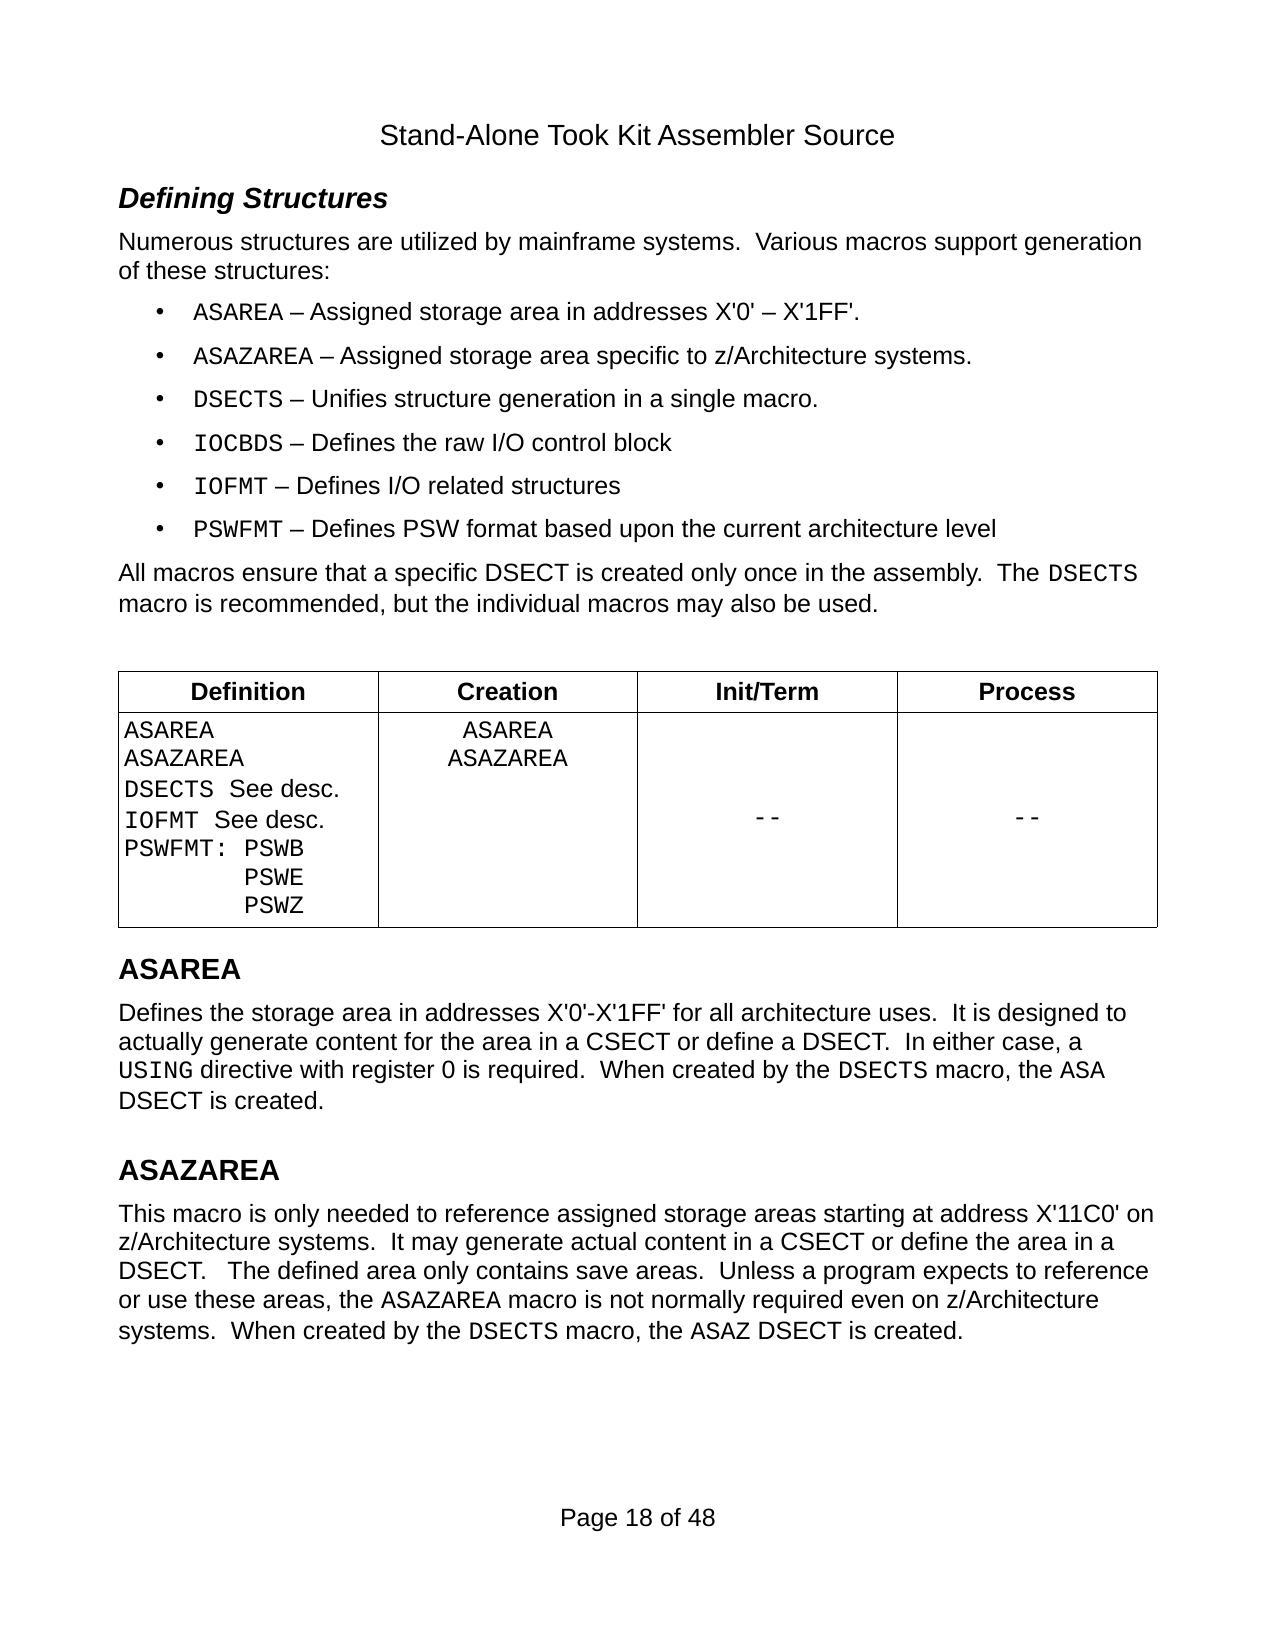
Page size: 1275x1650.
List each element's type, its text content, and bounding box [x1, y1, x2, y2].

text All macros ensure that a specific DSECT is created only once in the assembly. The DSECTS macro is recommended, but the individual macros may also be used. [118, 558, 1157, 617]
table_header Process [898, 672, 1157, 712]
subtitle ASAREA [118, 952, 1157, 985]
list IOFMT – Defines I/O related structures [156, 471, 1157, 502]
table_header Init/Term [638, 672, 897, 712]
list ASAREA – Assigned storage area in addresses X'0' – X'1FF'. [156, 297, 1157, 328]
text Numerous structures are utilized by mainframe systems. Various macros support generation of these structures: [118, 227, 1157, 285]
list ASAZAREA – Assigned storage area specific to z/Architecture systems. [156, 341, 1157, 372]
text Defines the storage area in addresses X'0'-X'1FF' for all architecture uses. It is designed to actually generate content for the area in a CSECT or define a DSECT. In either case, a USING directive with register 0 is required. When created by the DSECTS macro, the ASA DSECT is created. [118, 998, 1157, 1115]
table_cell ASAREA ASAZAREA [379, 713, 637, 927]
table_header Creation [379, 672, 637, 712]
subtitle Defining Structures [118, 181, 1157, 215]
text This macro is only needed to reference assigned storage areas starting at address X'11C0' on z/Architecture systems. It may generate actual content in a CSECT or define the area in a DSECT. The defined area only contains save areas. Unless a program expects to reference or use these areas, the ASAZAREA macro is not normally required even on z/Architecture systems. When created by the DSECTS macro, the ASAZ DSECT is created. [118, 1198, 1157, 1347]
list DSECTS – Unifies structure generation in a single macro. [156, 384, 1157, 415]
list IOCBDS – Defines the raw I/O control block [156, 427, 1157, 458]
table_header Definition [119, 672, 378, 712]
table_cell ASAREA ASAZAREA DSECTS See desc. IOFMT See desc. PSWFMT: PSWB PSWE PSWZ [119, 713, 378, 927]
list PSWFMT – Defines PSW format based upon the current architecture level [156, 514, 1157, 545]
table_cell -- [898, 713, 1157, 927]
table_cell -- [638, 713, 897, 927]
subtitle ASAZAREA [118, 1152, 1157, 1186]
